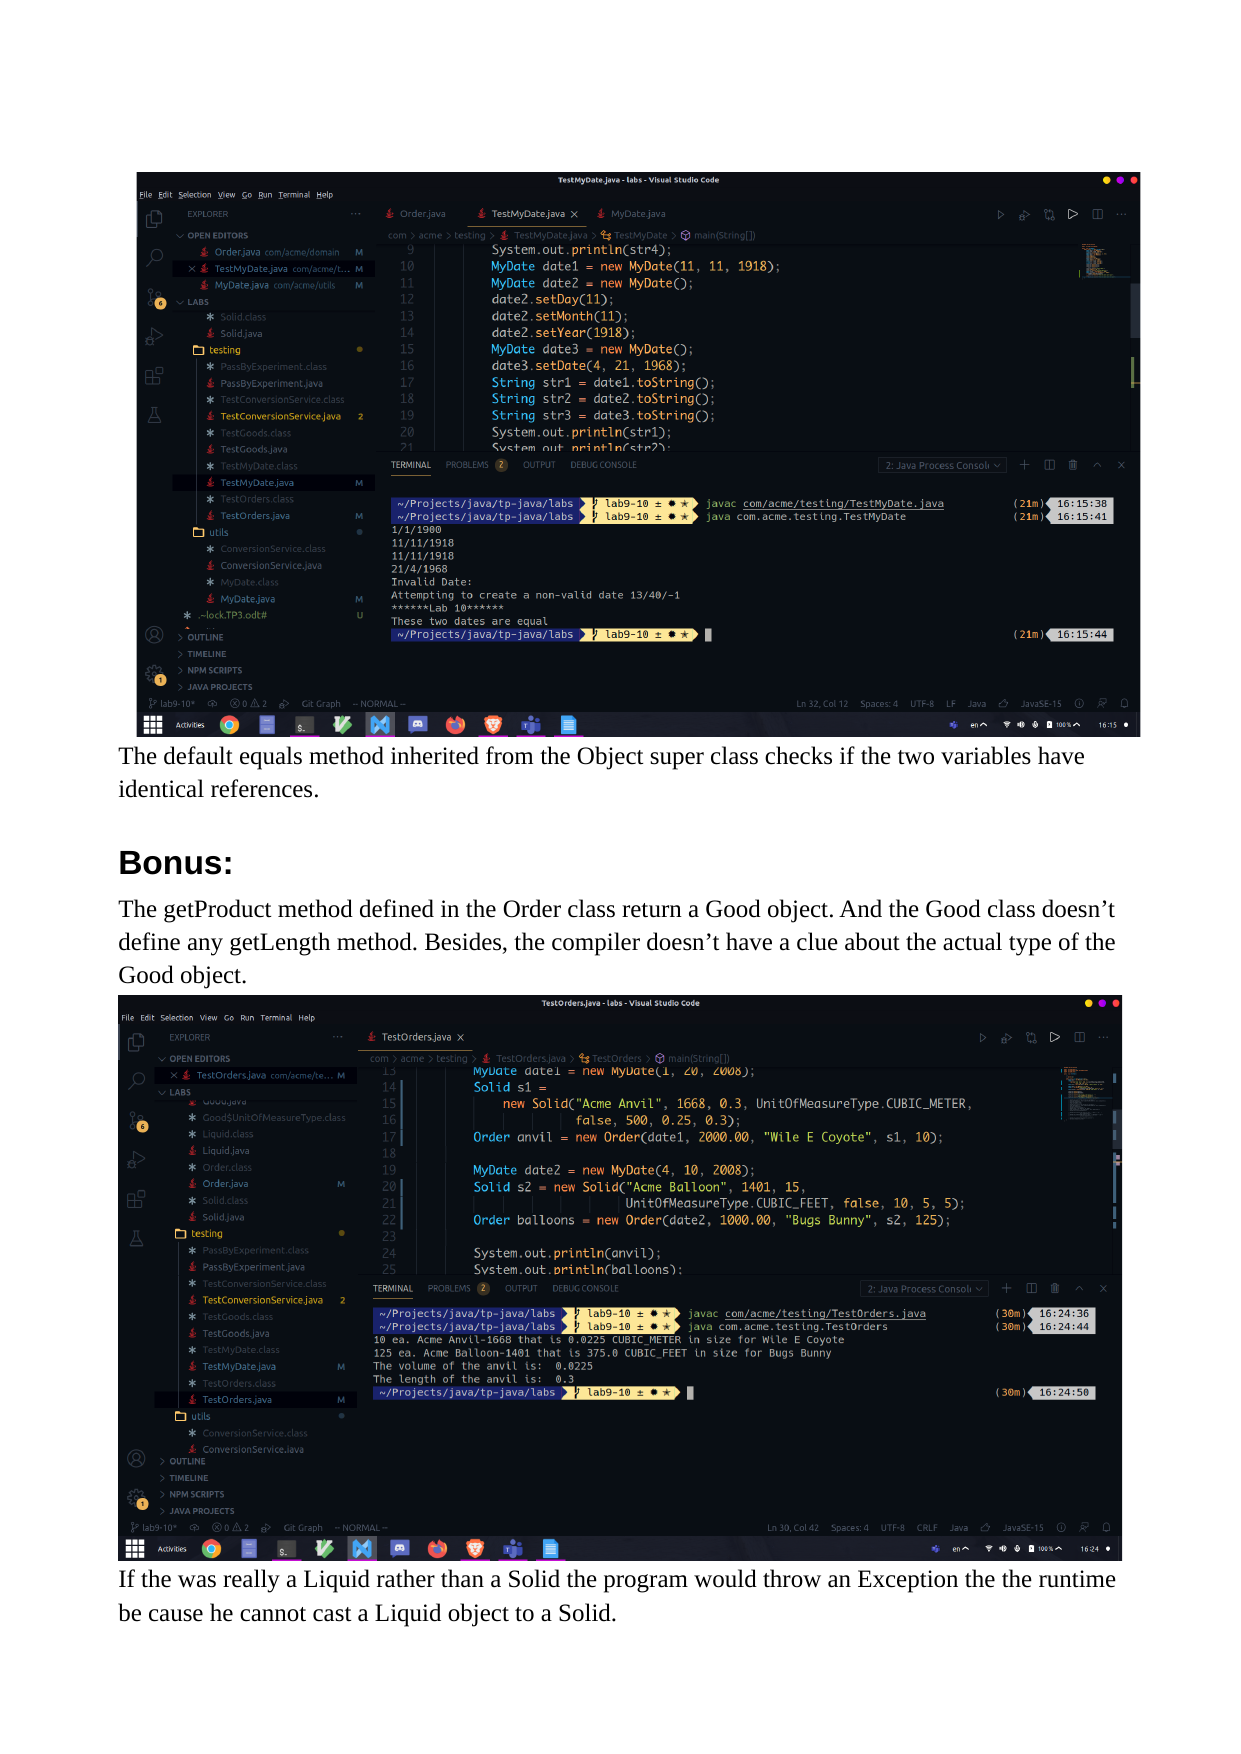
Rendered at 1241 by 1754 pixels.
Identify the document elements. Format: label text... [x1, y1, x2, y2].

picture [118, 995, 1123, 1561]
text If the was really a Liquid rather than a Solid the program would throw an Exception the the runtime be cause he cannot cast a Liquid object to a Solid. [118, 1561, 1122, 1626]
subtitle Bonus: [118, 843, 1122, 881]
text The getProduct method defined in the Order class return a Good object. And the Good class doesn’t define any getLength method. Besides, the compiler doesn’t have a clue about the actual type of the Good object. [118, 894, 1122, 989]
text The default equals method inherited from the Object super class checks if the two variables have identical references. [118, 166, 1122, 803]
picture [136, 172, 1141, 737]
